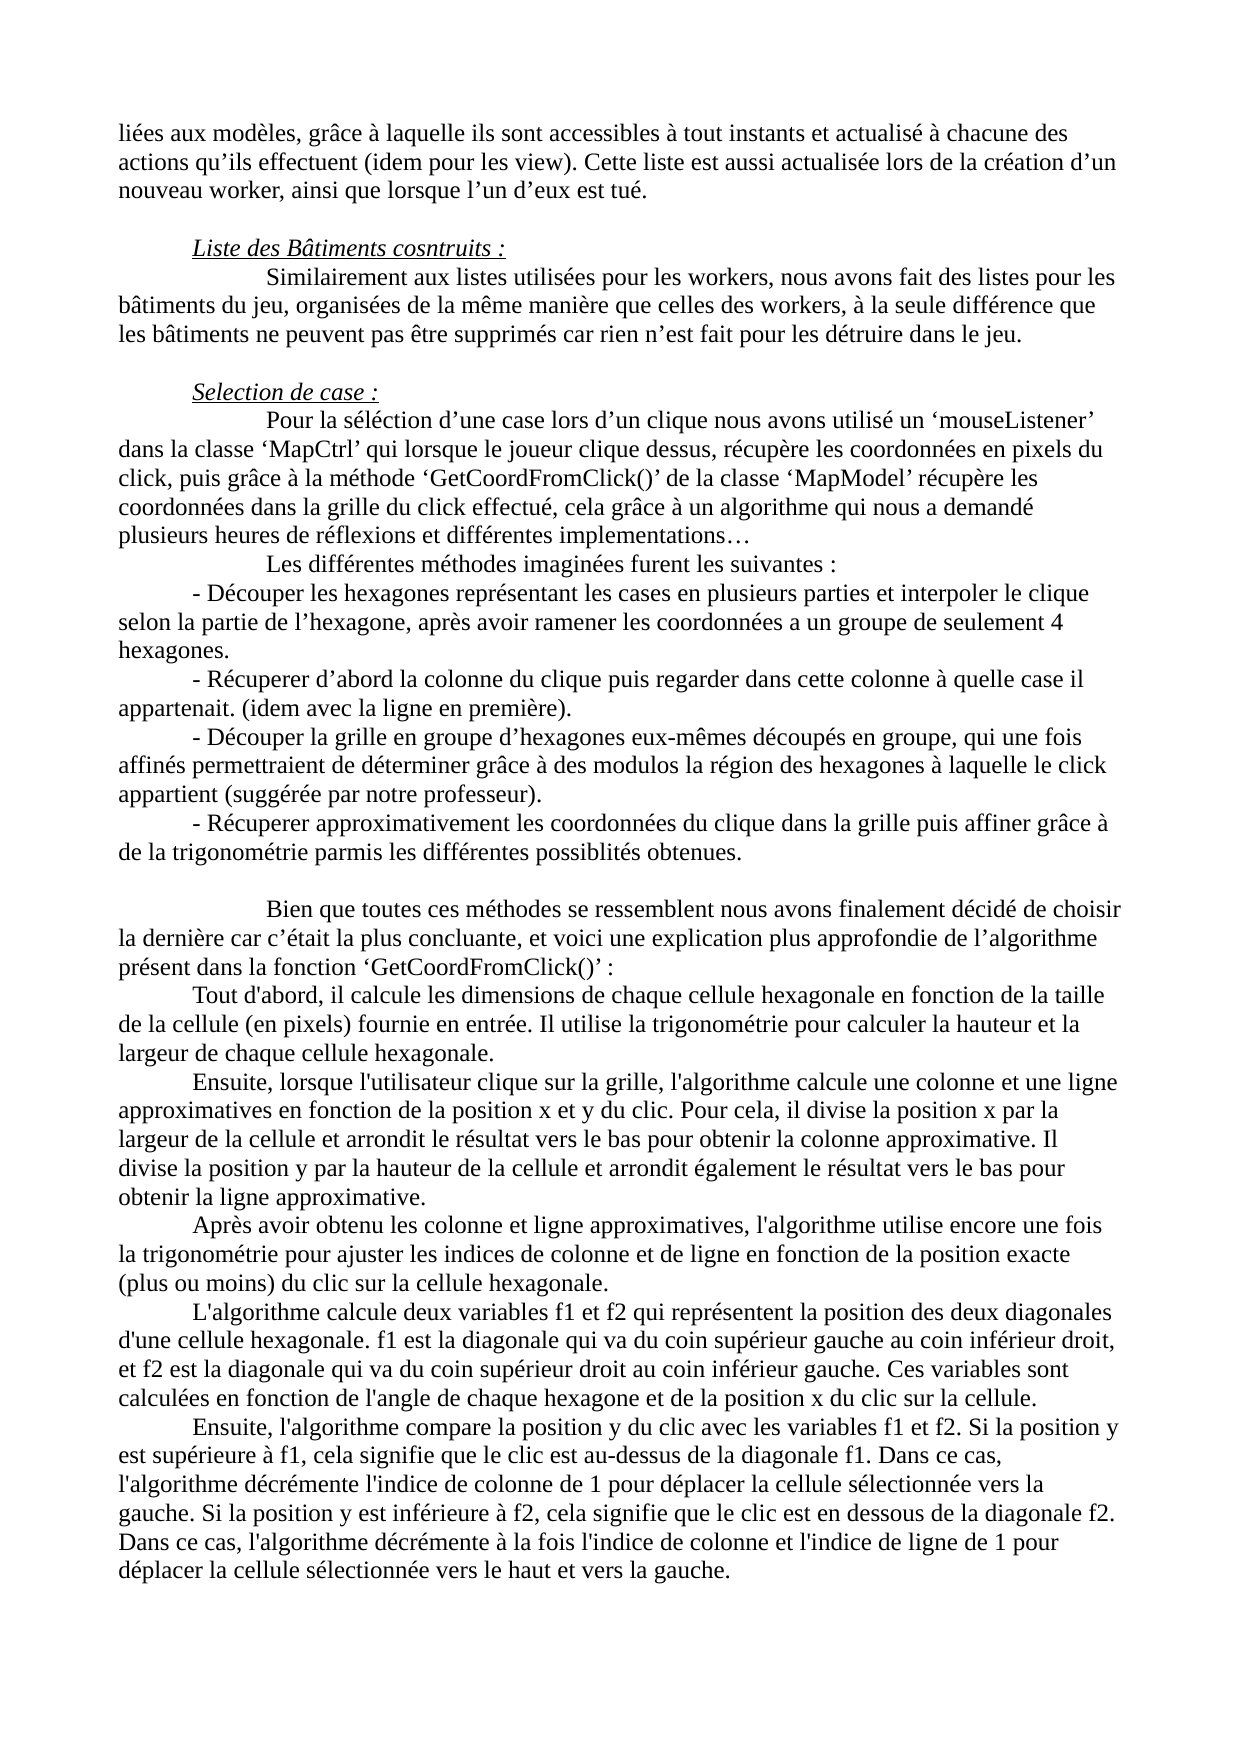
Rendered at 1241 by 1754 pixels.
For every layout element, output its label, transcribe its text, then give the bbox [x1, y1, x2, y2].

text - Récuperer d’abord la colonne du clique puis regarder dans cette colonne à quelle case il appartenait. (idem avec la ligne en première). [118, 664, 1122, 722]
text - Découper les hexagones représentant les cases en plusieurs parties et interpoler le clique selon la partie de l’hexagone, après avoir ramener les coordonnées a un groupe de seulement 4 hexagones. [118, 578, 1122, 664]
text Tout d'abord, il calcule les dimensions de chaque cellule hexagonale en fonction de la taille de la cellule (en pixels) fournie en entrée. Il utilise la trigonométrie pour calculer la hauteur et la largeur de chaque cellule hexagonale. [118, 981, 1122, 1067]
text - Récuperer approximativement les coordonnées du clique dans la grille puis affiner grâce à de la trigonométrie parmis les différentes possiblités obtenues. [118, 808, 1122, 866]
text Bien que toutes ces méthodes se ressemblent nous avons finalement décidé de choisir la dernière car c’était la plus concluante, et voici une explication plus approfondie de l’algorithme présent dans la fonction ‘GetCoordFromClick()’ : [118, 894, 1122, 981]
text liées aux modèles, grâce à laquelle ils sont accessibles à tout instants et actualisé à chacune des actions qu’ils effectuent (idem pour les view). Cette liste est aussi actualisée lors de la création d’un nouveau worker, ainsi que lorsque l’un d’eux est tué. [118, 118, 1122, 204]
text Ensuite, lorsque l'utilisateur clique sur la grille, l'algorithme calcule une colonne et une ligne approximatives en fonction de la position x et y du clic. Pour cela, il divise la position x par la largeur de la cellule et arrondit le résultat vers le bas pour obtenir la colonne approximative. Il divise la position y par la hauteur de la cellule et arrondit également le résultat vers le bas pour obtenir la ligne approximative. [118, 1067, 1122, 1211]
text Ensuite, l'algorithme compare la position y du clic avec les variables f1 et f2. Si la position y est supérieure à f1, cela signifie que le clic est au-dessus de la diagonale f1. Dans ce cas, l'algorithme décrémente l'indice de colonne de 1 pour déplacer la cellule sélectionnée vers la gauche. Si la position y est inférieure à f2, cela signifie que le clic est en dessous de la diagonale f2. Dans ce cas, l'algorithme décrémente à la fois l'indice de colonne et l'indice de ligne de 1 pour déplacer la cellule sélectionnée vers le haut et vers la gauche. [118, 1412, 1122, 1584]
text - Découper la grille en groupe d’hexagones eux-mêmes découpés en groupe, qui une fois affinés permettraient de déterminer grâce à des modulos la région des hexagones à laquelle le click appartient (suggérée par notre professeur). [118, 722, 1122, 808]
text Selection de case : [118, 377, 1122, 406]
text Pour la séléction d’une case lors d’un clique nous avons utilisé un ‘mouseListener’ dans la classe ‘MapCtrl’ qui lorsque le joueur clique dessus, récupère les coordonnées en pixels du click, puis grâce à la méthode ‘GetCoordFromClick()’ de la classe ‘MapModel’ récupère les coordonnées dans la grille du click effectué, cela grâce à un algorithme qui nous a demandé plusieurs heures de réflexions et différentes implementations… [118, 406, 1122, 549]
text Les différentes méthodes imaginées furent les suivantes : [118, 549, 1122, 578]
text L'algorithme calcule deux variables f1 et f2 qui représentent la position des deux diagonales d'une cellule hexagonale. f1 est la diagonale qui va du coin supérieur gauche au coin inférieur droit, et f2 est la diagonale qui va du coin supérieur droit au coin inférieur gauche. Ces variables sont calculées en fonction de l'angle de chaque hexagone et de la position x du clic sur la cellule. [118, 1297, 1122, 1412]
text Similairement aux listes utilisées pour les workers, nous avons fait des listes pour les bâtiments du jeu, organisées de la même manière que celles des workers, à la seule différence que les bâtiments ne peuvent pas être supprimés car rien n’est fait pour les détruire dans le jeu. [118, 262, 1122, 348]
text Après avoir obtenu les colonne et ligne approximatives, l'algorithme utilise encore une fois la trigonométrie pour ajuster les indices de colonne et de ligne en fonction de la position exacte (plus ou moins) du clic sur la cellule hexagonale. [118, 1211, 1122, 1297]
text Liste des Bâtiments cosntruits : [118, 233, 1122, 262]
